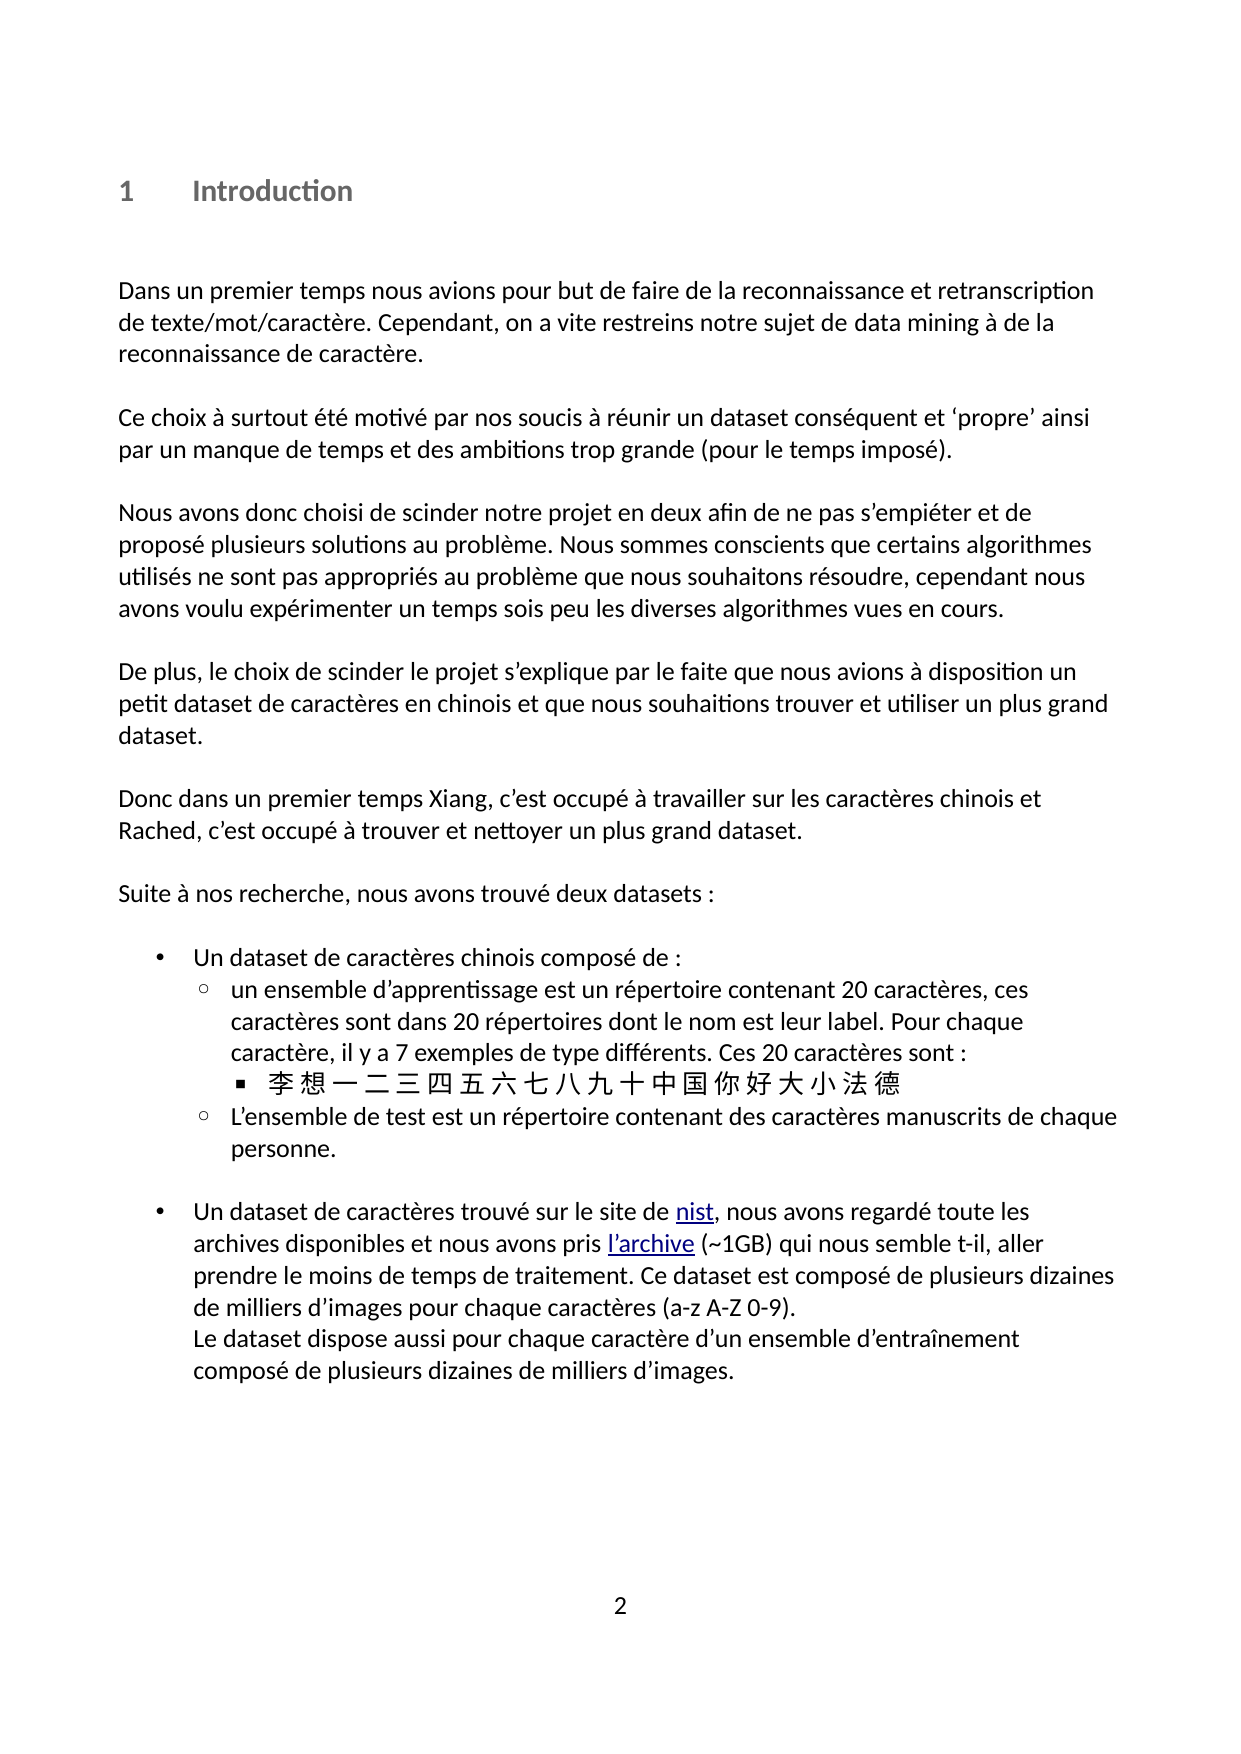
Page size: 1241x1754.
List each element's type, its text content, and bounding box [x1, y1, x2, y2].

text Nous avons donc choisi de scinder notre projet en deux afin de ne pas s’empiéter et de proposé plusieurs solutions au problème. Nous sommes conscients que certains algorithmes utilisés ne sont pas appropriés au problème que nous souhaitons résoudre, cependant nous avons voulu expérimenter un temps sois peu les diverses algorithmes vues en cours. [118, 496, 1122, 623]
subtitle Introduction [118, 171, 1122, 209]
list un ensemble d’apprentissage est un répertoire contenant 20 caractères, ces caractères sont dans 20 répertoires dont le nom est leur label. Pour chaque caractère, il y a 7 exemples de type différents. Ces 20 caractères sont : [193, 973, 1122, 1068]
list Un dataset de caractères chinois composé de : [156, 941, 1122, 973]
list L’ensemble de test est un répertoire contenant des caractères manuscrits de chaque personne. [193, 1100, 1122, 1163]
text Ce choix à surtout été motivé par nos soucis à réunir un dataset conséquent et ‘propre’ ainsi par un manque de temps et des ambitions trop grande (pour le temps imposé). [118, 401, 1122, 464]
text De plus, le choix de scinder le projet s’explique par le faite que nous avions à disposition un petit dataset de caractères en chinois et que nous souhaitions trouver et utiliser un plus grand dataset. [118, 655, 1122, 751]
list 李 想 一 二 三 四 五 六 七 八 九 十 中 国 你 好 大 小 法 德 [231, 1068, 1122, 1100]
list Le dataset dispose aussi pour chaque caractère d’un ensemble d’entraînement composé de plusieurs dizaines de milliers d’images. [156, 1322, 1122, 1386]
text Suite à nos recherche, nous avons trouvé deux datasets : [118, 878, 1122, 909]
list Un dataset de caractères trouvé sur le site de nist, nous avons regardé toute les archives disponibles et nous avons pris l’archive (~1GB) qui nous semble t-il, aller prendre le moins de temps de traitement. Ce dataset est composé de plusieurs dizaines de milliers d’images pour chaque caractères (a-z A-Z 0-9). [156, 1195, 1122, 1322]
text Donc dans un premier temps Xiang, c’est occupé à travailler sur les caractères chinois et Rached, c’est occupé à trouver et nettoyer un plus grand dataset. [118, 782, 1122, 846]
text Dans un premier temps nous avions pour but de faire de la reconnaissance et retranscription de texte/mot/caractère. Cependant, on a vite restreins notre sujet de data mining à de la reconnaissance de caractère. [118, 274, 1122, 369]
